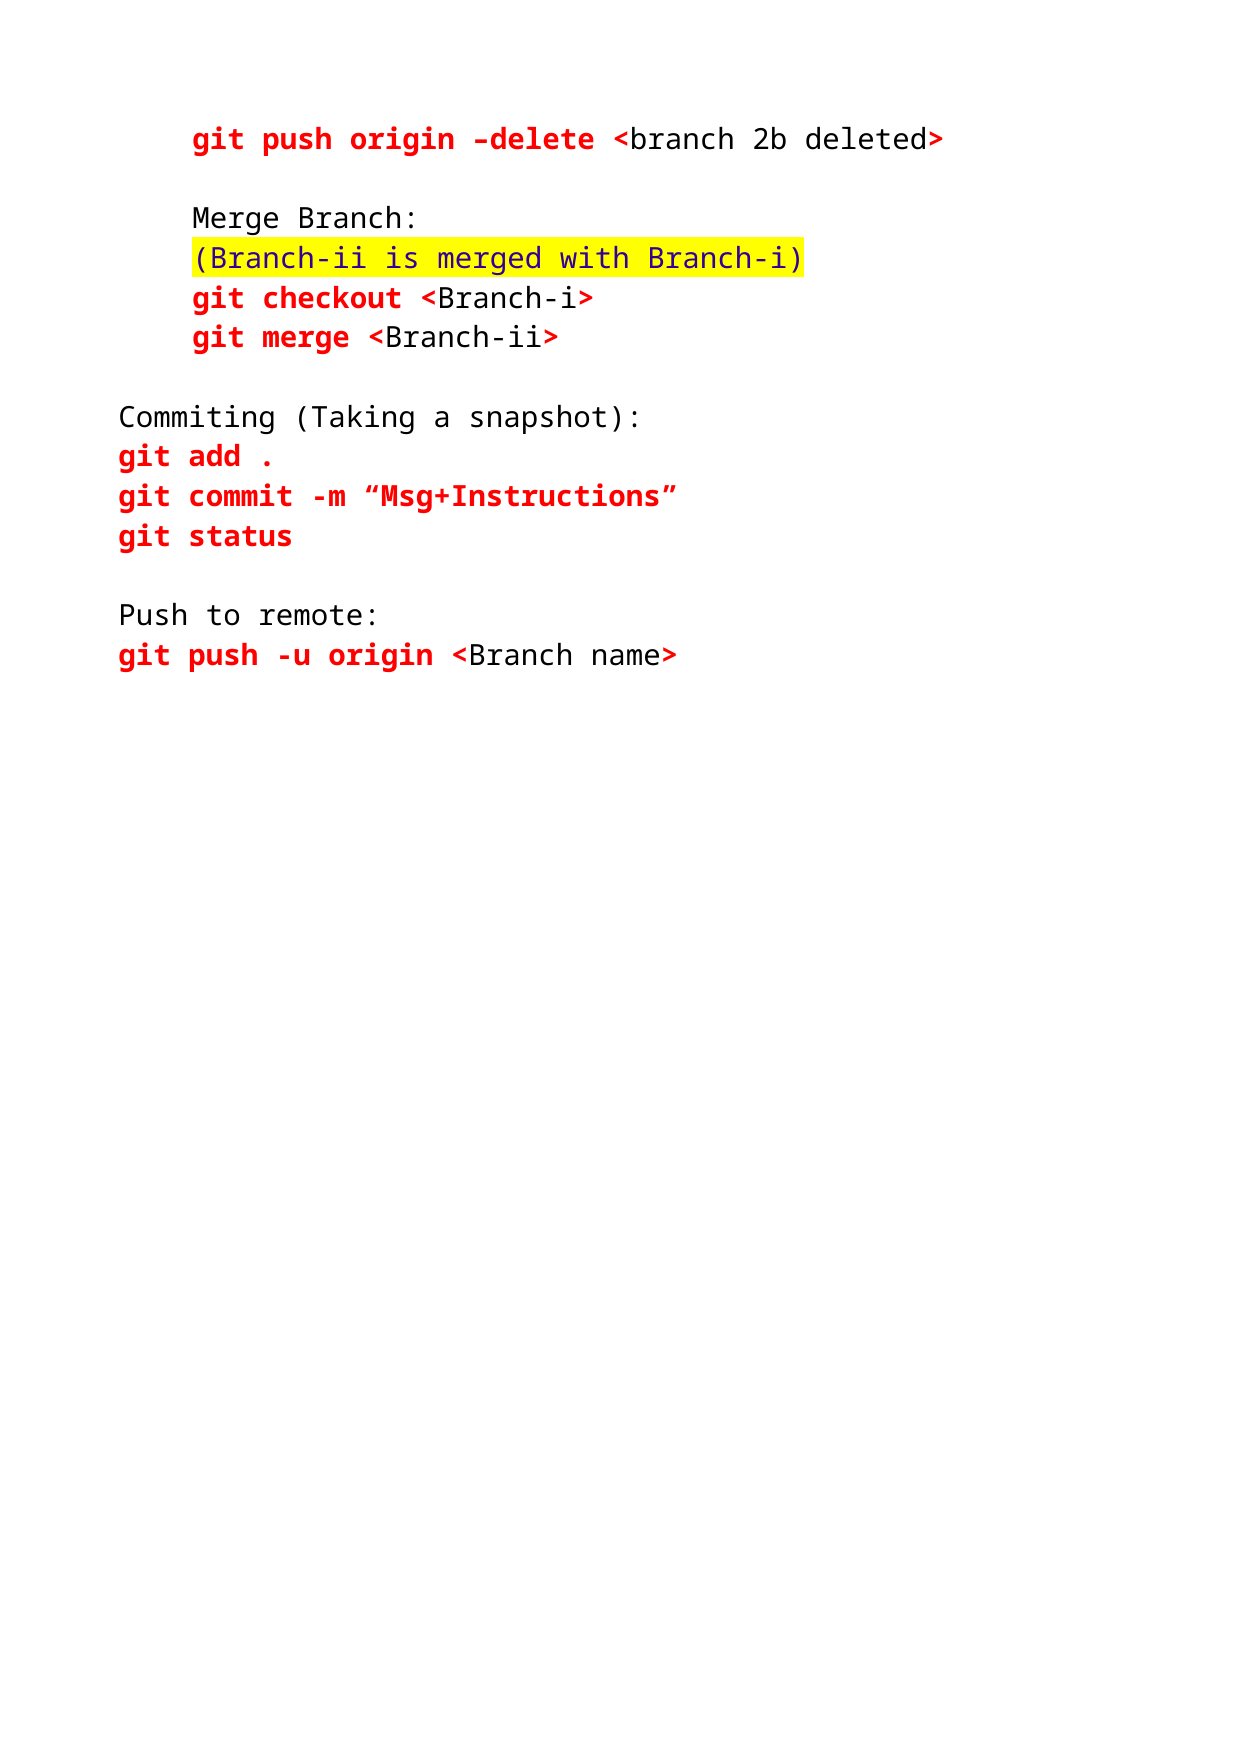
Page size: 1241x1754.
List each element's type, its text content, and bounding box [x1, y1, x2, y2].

text (Branch-ii is merged with Branch-i) [118, 237, 1122, 277]
text git merge <Branch-ii> [118, 317, 1122, 356]
text git push origin –delete <branch 2b deleted> [118, 118, 1122, 158]
text git add . [118, 436, 1122, 475]
text Commiting (Taking a snapshot): [118, 396, 1122, 436]
text git push -u origin <Branch name> [118, 634, 1122, 674]
text Merge Branch: [118, 197, 1122, 237]
text git status [118, 515, 1122, 555]
text git checkout <Branch-i> [118, 277, 1122, 317]
text Push to remote: [118, 594, 1122, 634]
text git commit -m “Msg+Instructions” [118, 475, 1122, 515]
